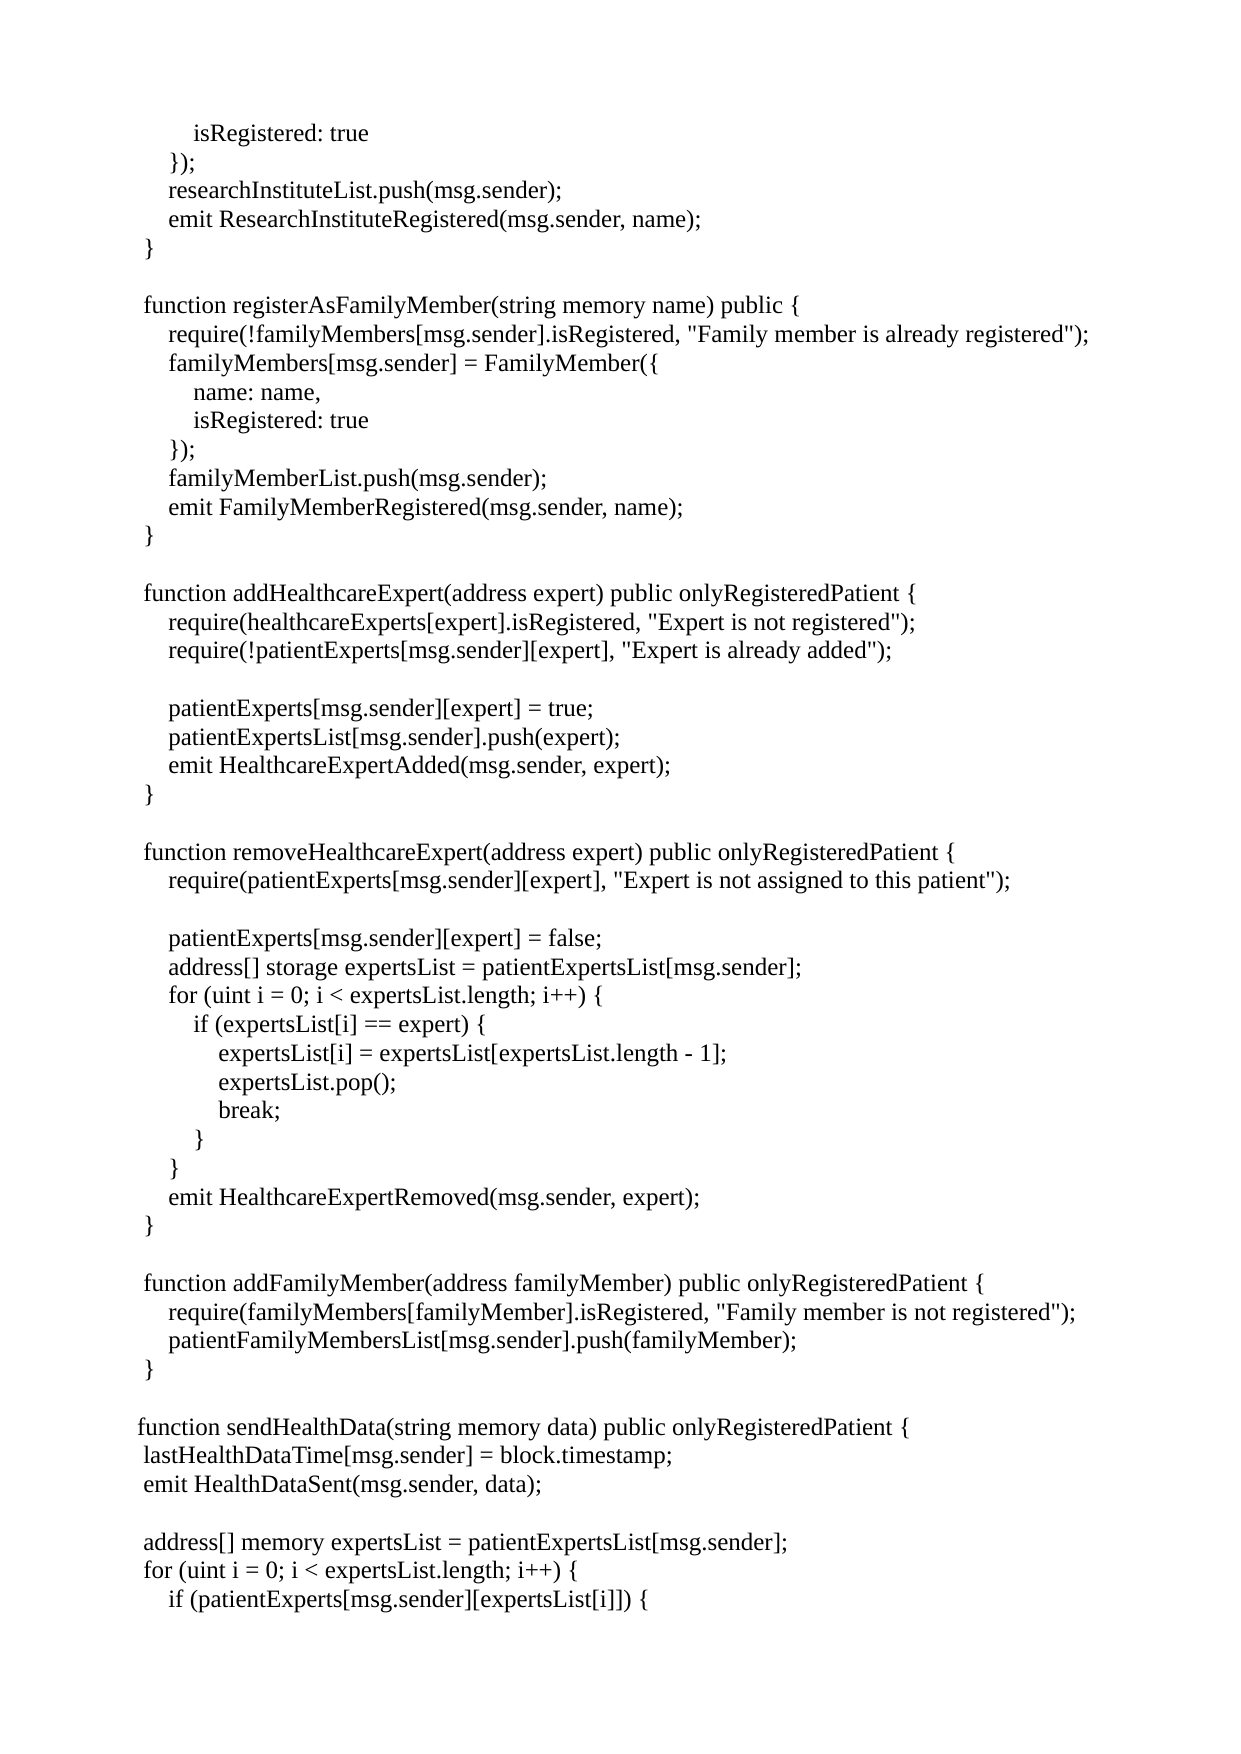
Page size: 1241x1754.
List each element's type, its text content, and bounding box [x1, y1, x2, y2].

text researchInstituteList.push(msg.sender); [118, 176, 1122, 204]
text if (expertsList[i] == expert) { [118, 1009, 1122, 1038]
text } [118, 1153, 1122, 1182]
text if (patientExperts[msg.sender][expertsList[i]]) { [118, 1584, 1122, 1613]
text familyMemberList.push(msg.sender); [118, 463, 1122, 492]
text } [118, 1354, 1122, 1383]
text } [118, 779, 1122, 808]
text address[] storage expertsList = patientExpertsList[msg.sender]; [118, 952, 1122, 981]
text expertsList.pop(); [118, 1067, 1122, 1096]
text name: name, [118, 377, 1122, 406]
text }); [118, 434, 1122, 463]
text require(healthcareExperts[expert].isRegistered, "Expert is not registered"); [118, 607, 1122, 636]
text require(patientExperts[msg.sender][expert], "Expert is not assigned to this patient"); [118, 866, 1122, 894]
text isRegistered: true [118, 118, 1122, 147]
text expertsList[i] = expertsList[expertsList.length - 1]; [118, 1038, 1122, 1067]
text require(!patientExperts[msg.sender][expert], "Expert is already added"); [118, 636, 1122, 664]
text patientExperts[msg.sender][expert] = true; [118, 693, 1122, 722]
text isRegistered: true [118, 406, 1122, 434]
text function sendHealthData(string memory data) public onlyRegisteredPatient { [118, 1412, 1122, 1441]
text } [118, 1124, 1122, 1153]
text break; [118, 1096, 1122, 1124]
text emit HealthcareExpertRemoved(msg.sender, expert); [118, 1182, 1122, 1211]
text emit HealthDataSent(msg.sender, data); [118, 1469, 1122, 1498]
text for (uint i = 0; i < expertsList.length; i++) { [118, 981, 1122, 1009]
text }); [118, 147, 1122, 176]
text } [118, 1211, 1122, 1239]
text require(!familyMembers[msg.sender].isRegistered, "Family member is already registered"); [118, 319, 1122, 348]
text function registerAsFamilyMember(string memory name) public { [118, 291, 1122, 319]
text address[] memory expertsList = patientExpertsList[msg.sender]; [118, 1527, 1122, 1556]
text patientExperts[msg.sender][expert] = false; [118, 923, 1122, 952]
text } [118, 233, 1122, 262]
text familyMembers[msg.sender] = FamilyMember({ [118, 348, 1122, 377]
text emit ResearchInstituteRegistered(msg.sender, name); [118, 204, 1122, 233]
text emit FamilyMemberRegistered(msg.sender, name); [118, 492, 1122, 521]
text } [118, 521, 1122, 549]
text lastHealthDataTime[msg.sender] = block.timestamp; [118, 1441, 1122, 1469]
text patientExpertsList[msg.sender].push(expert); [118, 722, 1122, 751]
text function addFamilyMember(address familyMember) public onlyRegisteredPatient { [118, 1268, 1122, 1297]
text function removeHealthcareExpert(address expert) public onlyRegisteredPatient { [118, 837, 1122, 866]
text require(familyMembers[familyMember].isRegistered, "Family member is not registered"); [118, 1297, 1122, 1326]
text for (uint i = 0; i < expertsList.length; i++) { [118, 1556, 1122, 1584]
text patientFamilyMembersList[msg.sender].push(familyMember); [118, 1326, 1122, 1354]
text function addHealthcareExpert(address expert) public onlyRegisteredPatient { [118, 578, 1122, 607]
text emit HealthcareExpertAdded(msg.sender, expert); [118, 751, 1122, 779]
